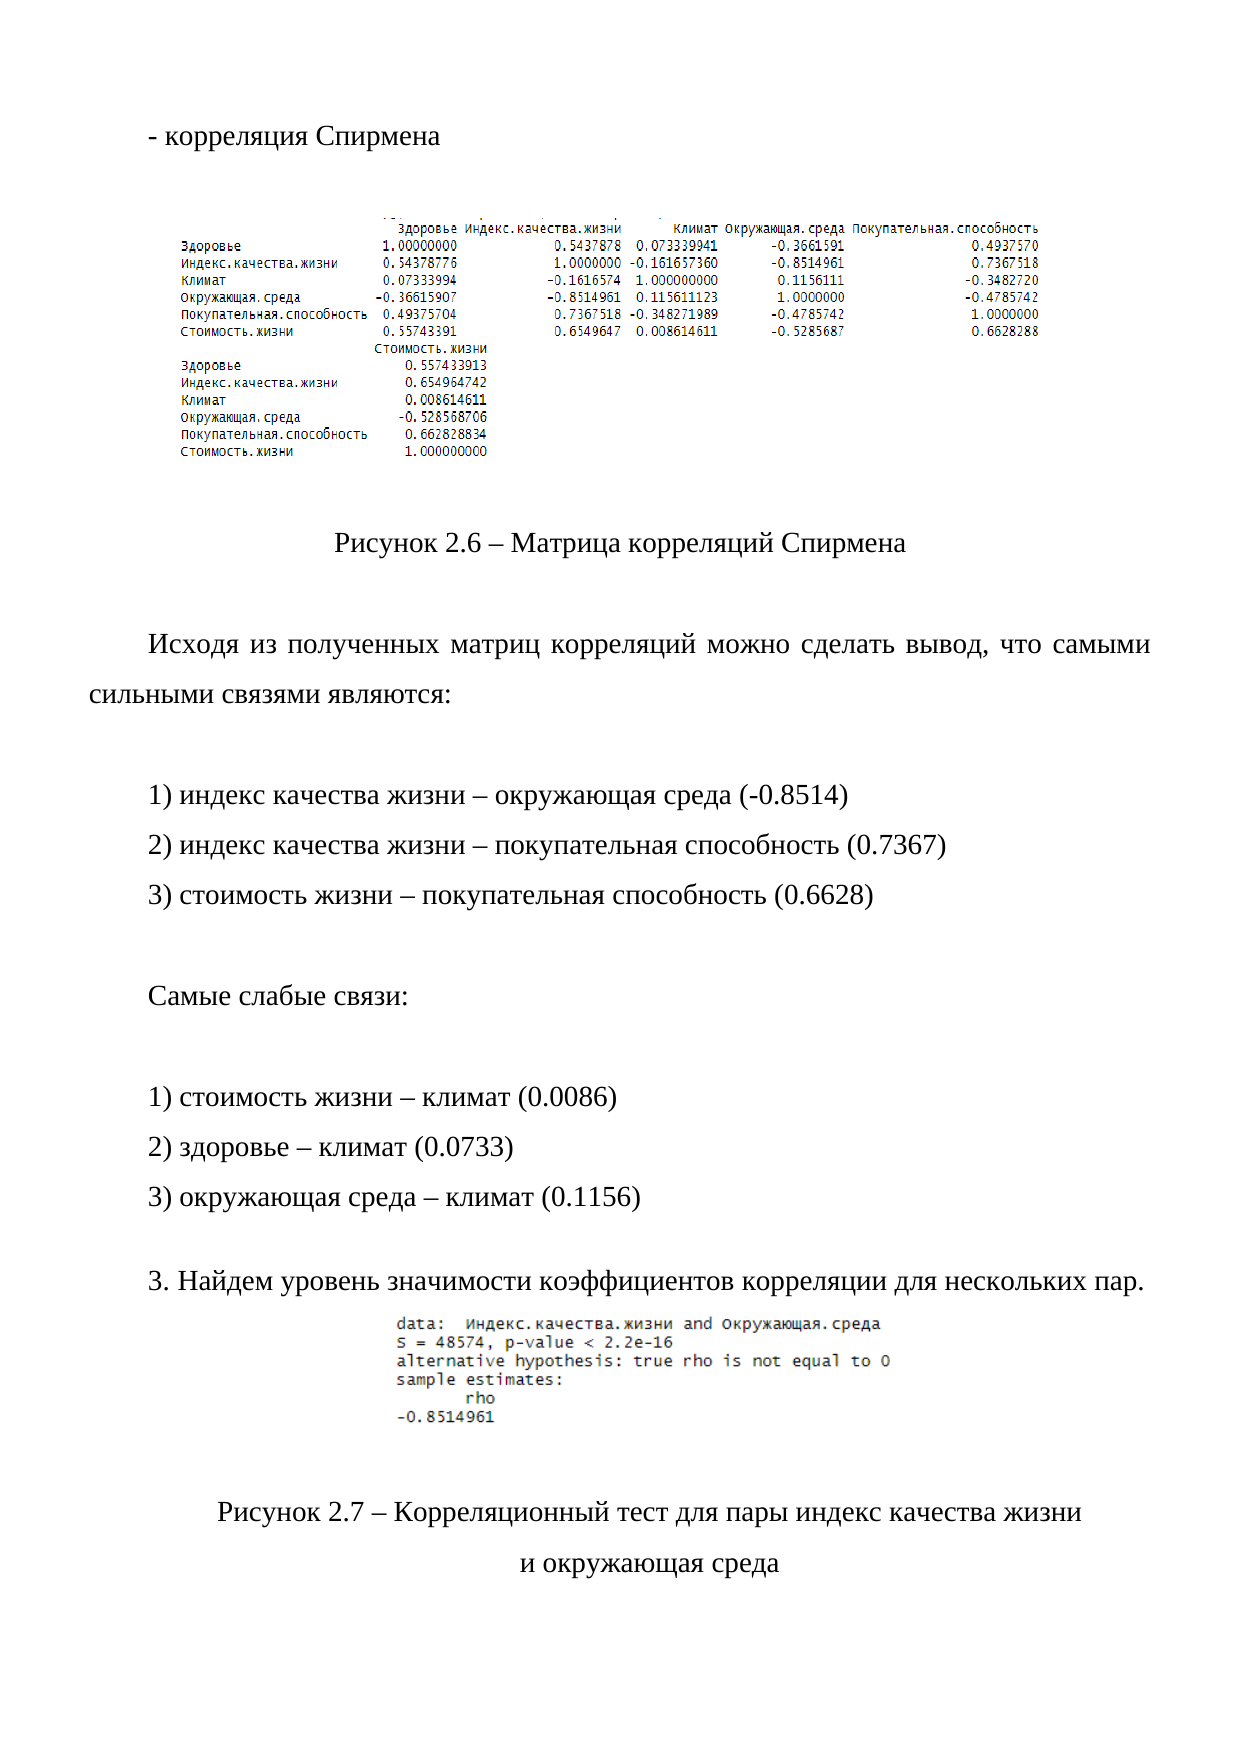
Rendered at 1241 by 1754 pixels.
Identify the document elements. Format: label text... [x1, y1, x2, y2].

text Рисунок 2.7 – Корреляционный тест для пары индекс качества жизни [88, 1494, 1152, 1528]
text 1) стоимость жизни – климат (0.0086) [88, 1079, 1152, 1112]
text 2) индекс качества жизни – покупательная способность (0.7367) [88, 827, 1152, 861]
text Рисунок 2.6 – Матрица корреляций Спирмена [88, 525, 1152, 559]
text 3) стоимость жизни – покупательная способность (0.6628) [88, 877, 1152, 911]
text 1) индекс качества жизни – окружающая среда (-0.8514) [88, 777, 1152, 810]
picture [181, 218, 1060, 461]
picture [394, 1313, 905, 1431]
text 2) здоровье – климат (0.0733) [88, 1129, 1152, 1162]
text 3) окружающая среда – климат (0.1156) [88, 1179, 1152, 1213]
text Самые слабые связи: [88, 978, 1152, 1012]
text - корреляция Спирмена [88, 118, 1152, 152]
text Исходя из полученных матриц корреляций можно сделать вывод, что самыми сильными связями являются: [88, 626, 1152, 710]
text и окружающая среда [88, 1545, 1152, 1578]
list Найдем уровень значимости коэффициентов корреляции для нескольких пар. [148, 1263, 1152, 1297]
